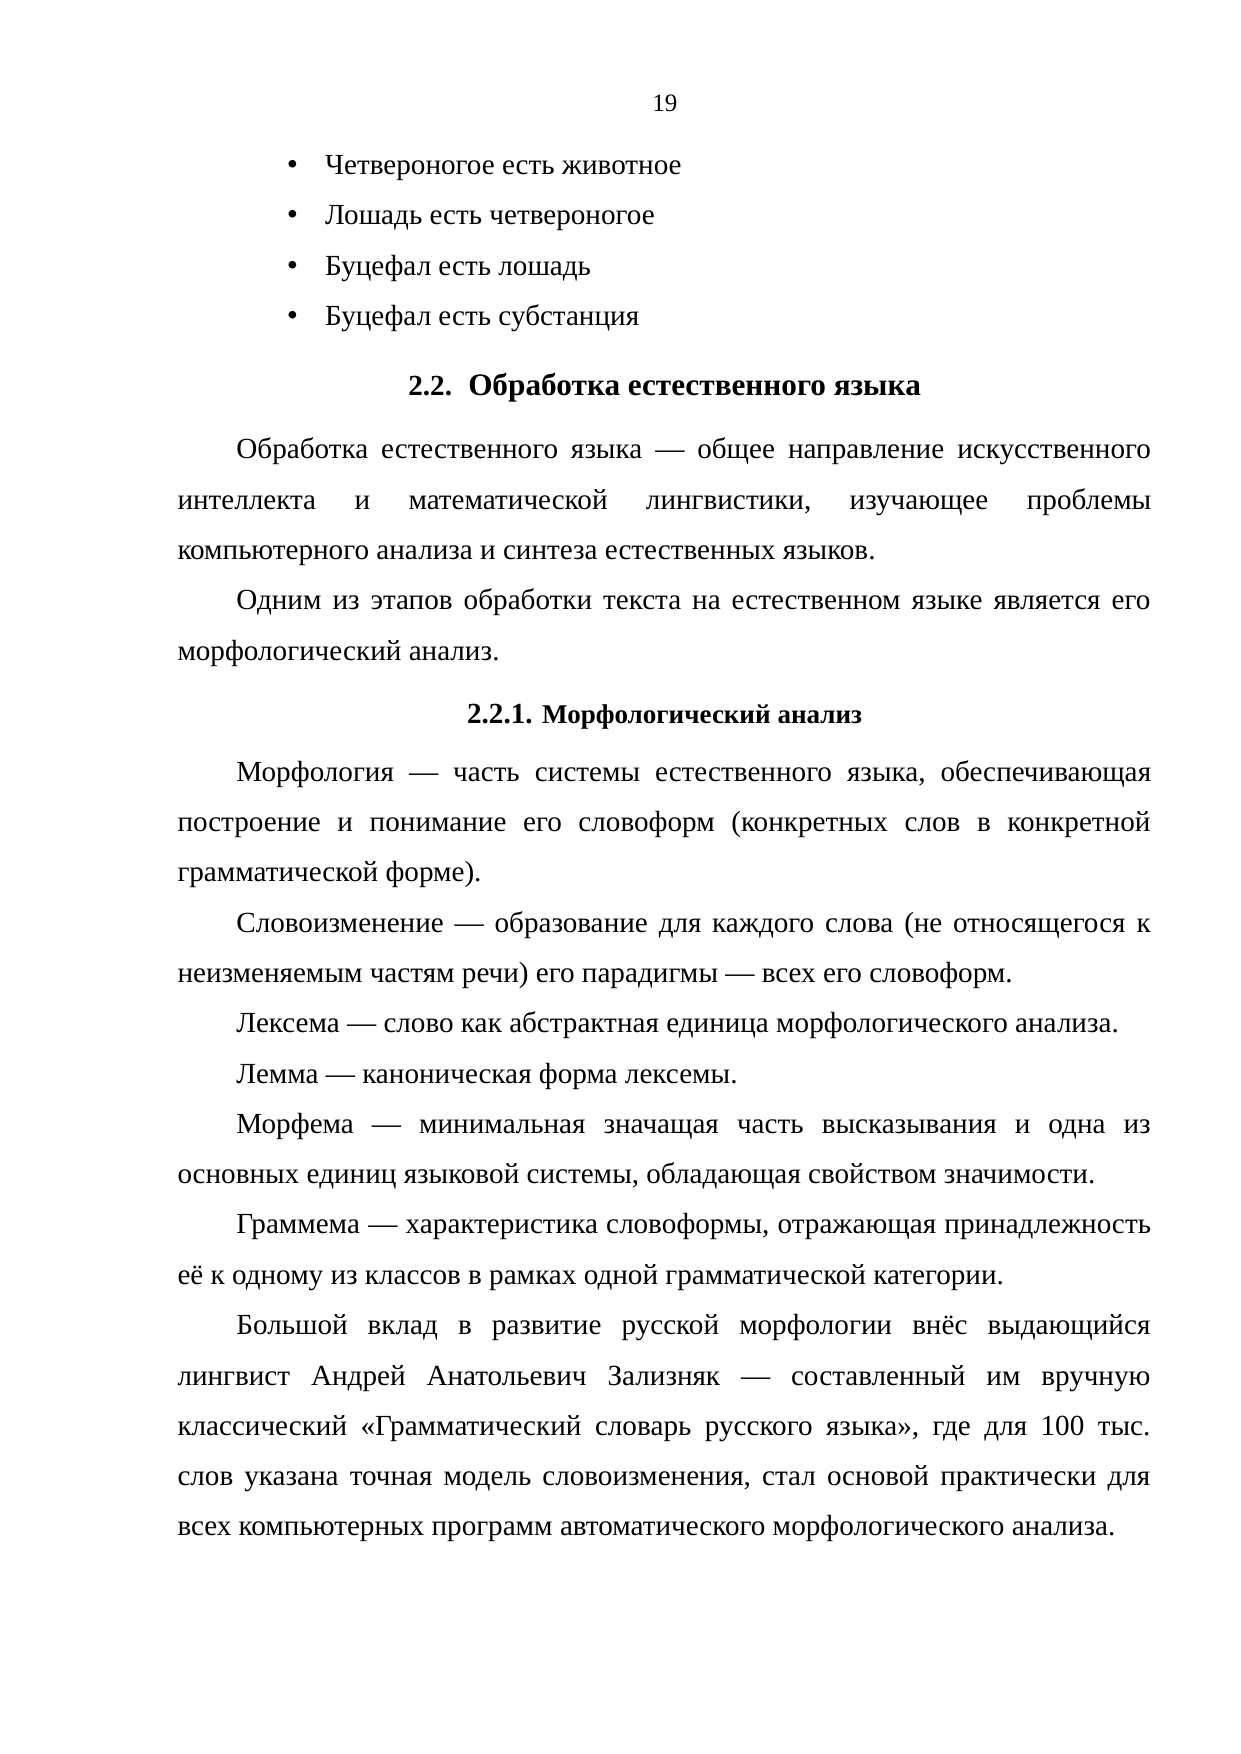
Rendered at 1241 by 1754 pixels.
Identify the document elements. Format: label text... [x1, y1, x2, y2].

text Словоизменение — образование для каждого слова (не относящегося к неизменяемым частям речи) его парадигмы — всех его словоформ. [177, 905, 1152, 989]
text Морфема — минимальная значащая часть высказывания и одна из основных единиц языковой системы, обладающая свойством значимости. [177, 1106, 1152, 1190]
list Лошадь есть четвероногое [287, 197, 1152, 231]
text Морфология — часть системы естественного языка, обеспечивающая построение и понимание его словоформ (конкретных слов в конкретной грамматической форме). [177, 754, 1152, 888]
list Буцефал есть лошадь [287, 248, 1152, 281]
text Лексема — слово как абстрактная единица морфологического анализа. [177, 1005, 1152, 1039]
text Обработка естественного языка — общее направление искусственного интеллекта и математической лингвистики, изучающее проблемы компьютерного анализа и синтеза естественных языков. [177, 432, 1152, 566]
text Граммема — характеристика словоформы, отражающая принадлежность её к одному из классов в рамках одной грамматической категории. [177, 1207, 1152, 1291]
subtitle Морфологический анализ [177, 696, 1152, 730]
text Одним из этапов обработки текста на естественном языке является его морфологический анализ. [177, 582, 1152, 666]
text Лемма — каноническая форма лексемы. [177, 1056, 1152, 1089]
list Буцефал есть субстанция [287, 298, 1152, 332]
list Четвероногое есть животное [287, 147, 1152, 180]
subtitle Обработка естественного языка [177, 366, 1152, 402]
text Большой вклад в развитие русской морфологии внёс выдающийся лингвист Андрей Анатольевич Зализняк — составленный им вручную классический «Грамматический словарь русского языка», где для 100 тыс. слов указана точная модель словоизменения, стал основой практически для всех компьютерных программ автоматического морфологического анализа. [177, 1307, 1152, 1542]
